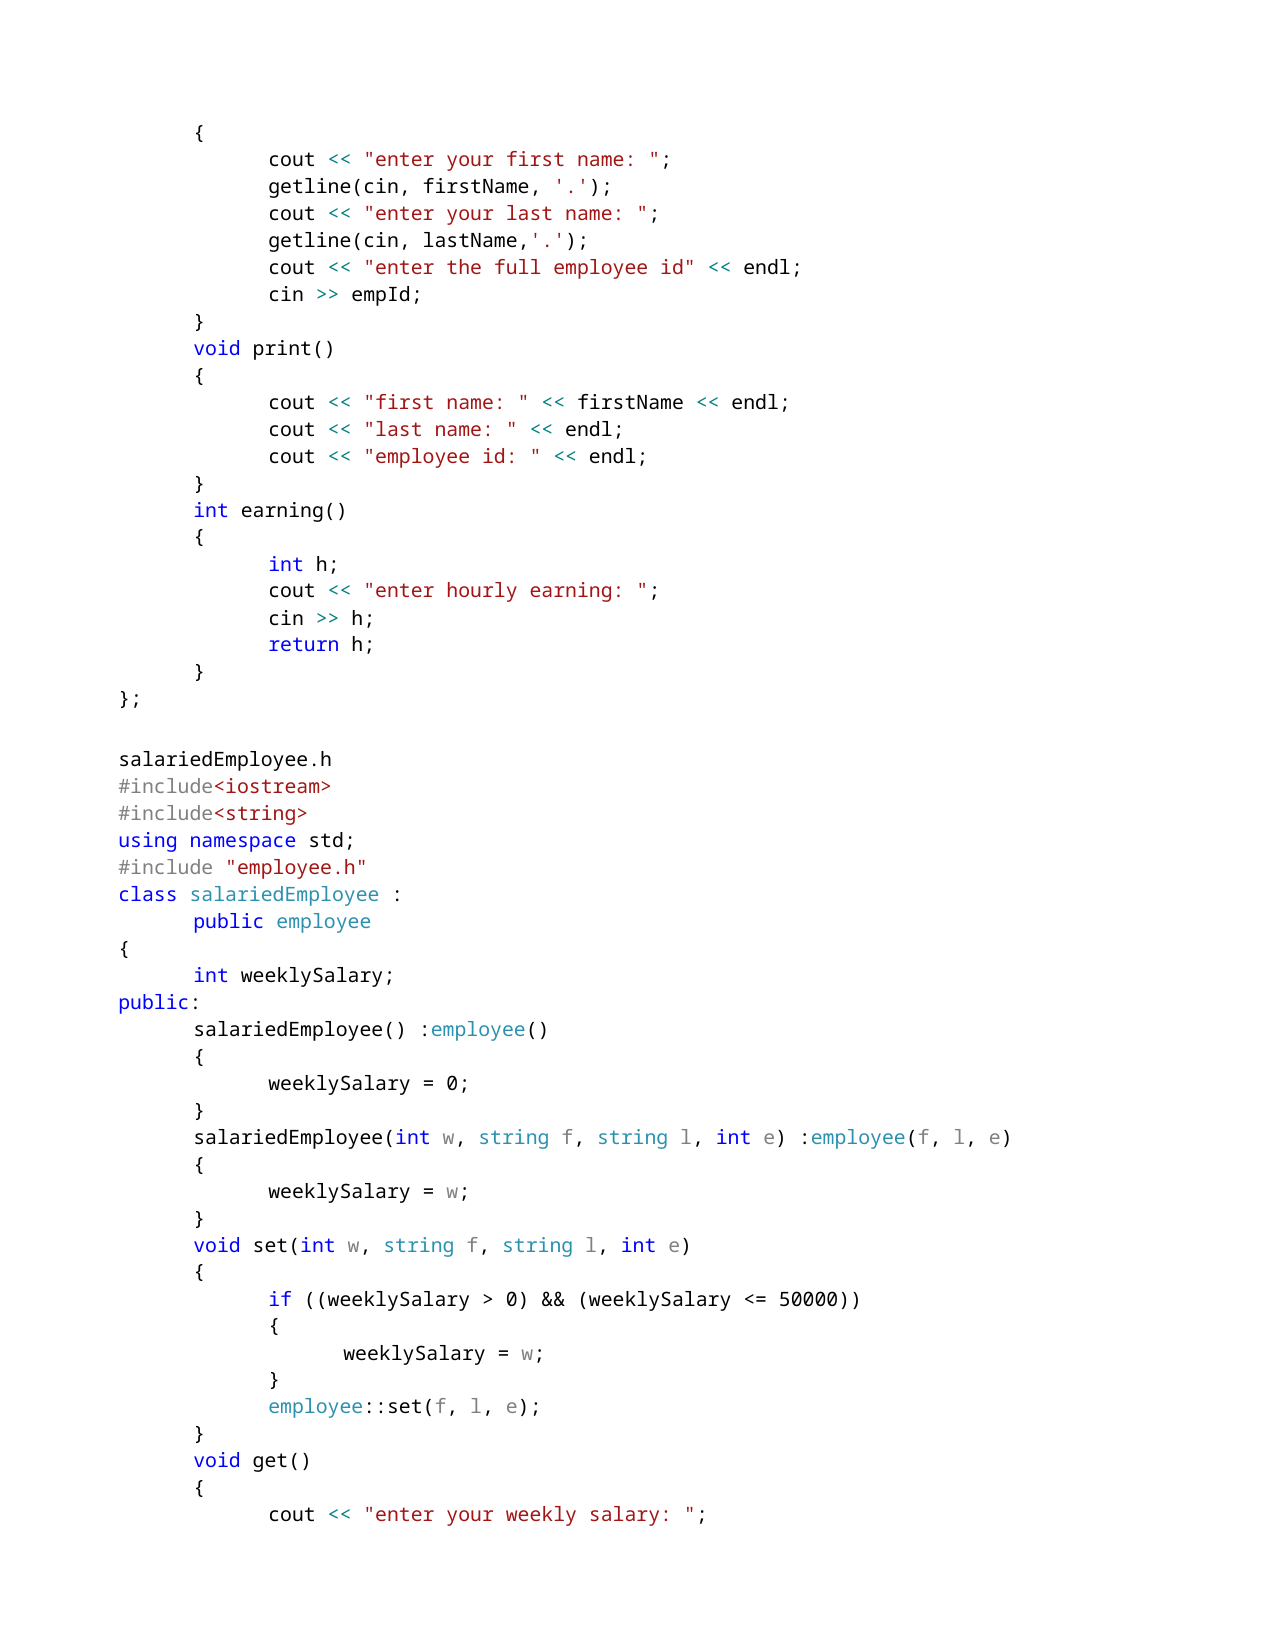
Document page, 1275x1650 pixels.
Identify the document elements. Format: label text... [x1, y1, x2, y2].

text } [118, 1096, 1157, 1123]
text #include<iostream> [118, 772, 1157, 799]
text weeklySalary = 0; [118, 1069, 1157, 1096]
text cout << "enter your weekly salary: "; [118, 1501, 1157, 1528]
text { [118, 361, 1157, 388]
text employee::set(f, l, e); [118, 1393, 1157, 1420]
text { [118, 1150, 1157, 1177]
text int h; [118, 550, 1157, 577]
text cin >> empId; [118, 280, 1157, 307]
text } [118, 469, 1157, 496]
text class salariedEmployee : [118, 880, 1157, 907]
text public: [118, 988, 1157, 1015]
text getline(cin, lastName,'.'); [118, 226, 1157, 253]
text }; [118, 685, 1157, 712]
text { [118, 118, 1157, 145]
text getline(cin, firstName, '.'); [118, 172, 1157, 199]
text cout << "last name: " << endl; [118, 415, 1157, 442]
text void print() [118, 334, 1157, 361]
text } [118, 658, 1157, 685]
text weeklySalary = w; [118, 1339, 1157, 1366]
text cout << "first name: " << firstName << endl; [118, 388, 1157, 415]
text if ((weeklySalary > 0) && (weeklySalary <= 50000)) [118, 1285, 1157, 1312]
text { [118, 1312, 1157, 1339]
text weeklySalary = w; [118, 1177, 1157, 1204]
text { [118, 523, 1157, 550]
text int earning() [118, 496, 1157, 523]
text cout << "enter your first name: "; [118, 145, 1157, 172]
text void get() [118, 1447, 1157, 1474]
text { [118, 1042, 1157, 1069]
text cout << "enter hourly earning: "; [118, 577, 1157, 604]
text cout << "enter the full employee id" << endl; [118, 253, 1157, 280]
text { [118, 1474, 1157, 1501]
text #include "employee.h" [118, 853, 1157, 880]
text void set(int w, string f, string l, int e) [118, 1231, 1157, 1258]
text public employee [118, 907, 1157, 934]
text { [118, 934, 1157, 961]
text } [118, 1366, 1157, 1393]
text cin >> h; [118, 604, 1157, 631]
text } [118, 1204, 1157, 1231]
text cout << "enter your last name: "; [118, 199, 1157, 226]
text cout << "employee id: " << endl; [118, 442, 1157, 469]
text return h; [118, 631, 1157, 658]
text using namespace std; [118, 826, 1157, 853]
text salariedEmployee() :employee() [118, 1015, 1157, 1042]
text salariedEmployee.h [118, 745, 1157, 772]
text salariedEmployee(int w, string f, string l, int e) :employee(f, l, e) [118, 1123, 1157, 1150]
text } [118, 1420, 1157, 1447]
text int weeklySalary; [118, 961, 1157, 988]
text } [118, 307, 1157, 334]
text #include<string> [118, 799, 1157, 826]
text { [118, 1258, 1157, 1285]
